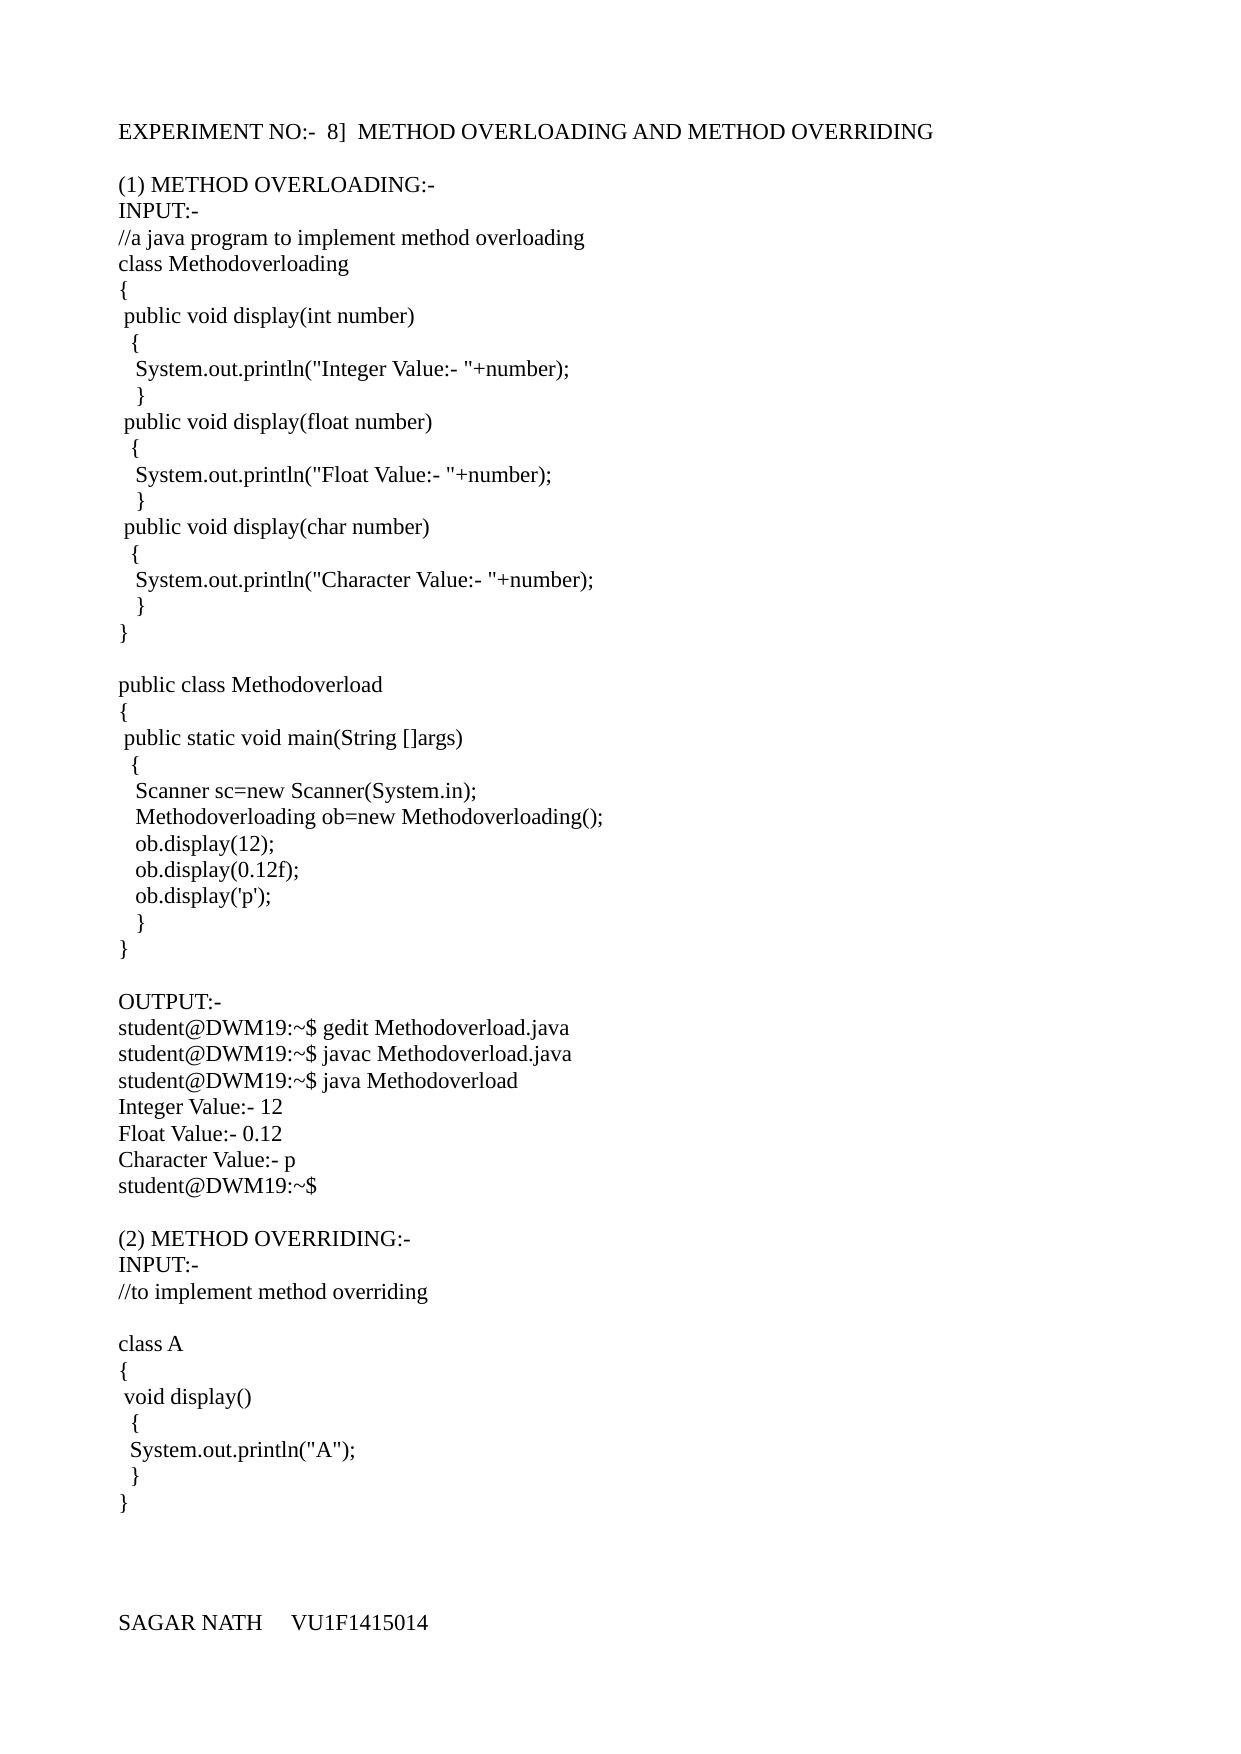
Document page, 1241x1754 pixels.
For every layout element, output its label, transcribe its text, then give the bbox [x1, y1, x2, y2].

text } [118, 1462, 1122, 1488]
text void display() [118, 1383, 1122, 1409]
text INPUT:- [118, 197, 1122, 223]
text } [118, 592, 1122, 619]
text { [118, 434, 1122, 461]
text Float Value:- 0.12 [118, 1119, 1122, 1146]
text Scanner sc=new Scanner(System.in); [118, 777, 1122, 803]
text { [118, 698, 1122, 724]
text { [118, 540, 1122, 566]
text public void display(int number) [118, 303, 1122, 329]
text } [118, 619, 1122, 645]
text INPUT:- [118, 1251, 1122, 1278]
text System.out.println("Character Value:- "+number); [118, 566, 1122, 592]
text } [118, 935, 1122, 961]
text Integer Value:- 12 [118, 1093, 1122, 1119]
text OUTPUT:- [118, 988, 1122, 1014]
text { [118, 329, 1122, 355]
text { [118, 751, 1122, 777]
text System.out.println("Float Value:- "+number); [118, 461, 1122, 487]
text { [118, 1409, 1122, 1436]
text public class Methodoverload [118, 672, 1122, 698]
text public void display(char number) [118, 513, 1122, 540]
text Character Value:- p [118, 1146, 1122, 1172]
text { [118, 1357, 1122, 1383]
text System.out.println("Integer Value:- "+number); [118, 355, 1122, 382]
text ob.display(12); [118, 830, 1122, 856]
text public void display(float number) [118, 408, 1122, 434]
text (2) METHOD OVERRIDING:- [118, 1225, 1122, 1251]
text System.out.println("A"); [118, 1436, 1122, 1462]
text ob.display(0.12f); [118, 856, 1122, 882]
text ob.display('p'); [118, 882, 1122, 909]
text } [118, 909, 1122, 935]
text //to implement method overriding [118, 1278, 1122, 1304]
text { [118, 276, 1122, 303]
text } [118, 487, 1122, 513]
text //a java program to implement method overloading [118, 223, 1122, 250]
text (1) METHOD OVERLOADING:- [118, 171, 1122, 197]
text public static void main(String []args) [118, 724, 1122, 751]
text student@DWM19:~$ gedit Methodoverload.java [118, 1014, 1122, 1041]
text EXPERIMENT NO:- 8] METHOD OVERLOADING AND METHOD OVERRIDING [118, 118, 1122, 144]
text student@DWM19:~$ javac Methodoverload.java [118, 1041, 1122, 1067]
text class Methodoverloading [118, 250, 1122, 276]
text } [118, 1488, 1122, 1515]
text class A [118, 1330, 1122, 1357]
text } [118, 382, 1122, 408]
text student@DWM19:~$ java Methodoverload [118, 1067, 1122, 1093]
text Methodoverloading ob=new Methodoverloading(); [118, 803, 1122, 830]
text student@DWM19:~$ [118, 1172, 1122, 1199]
